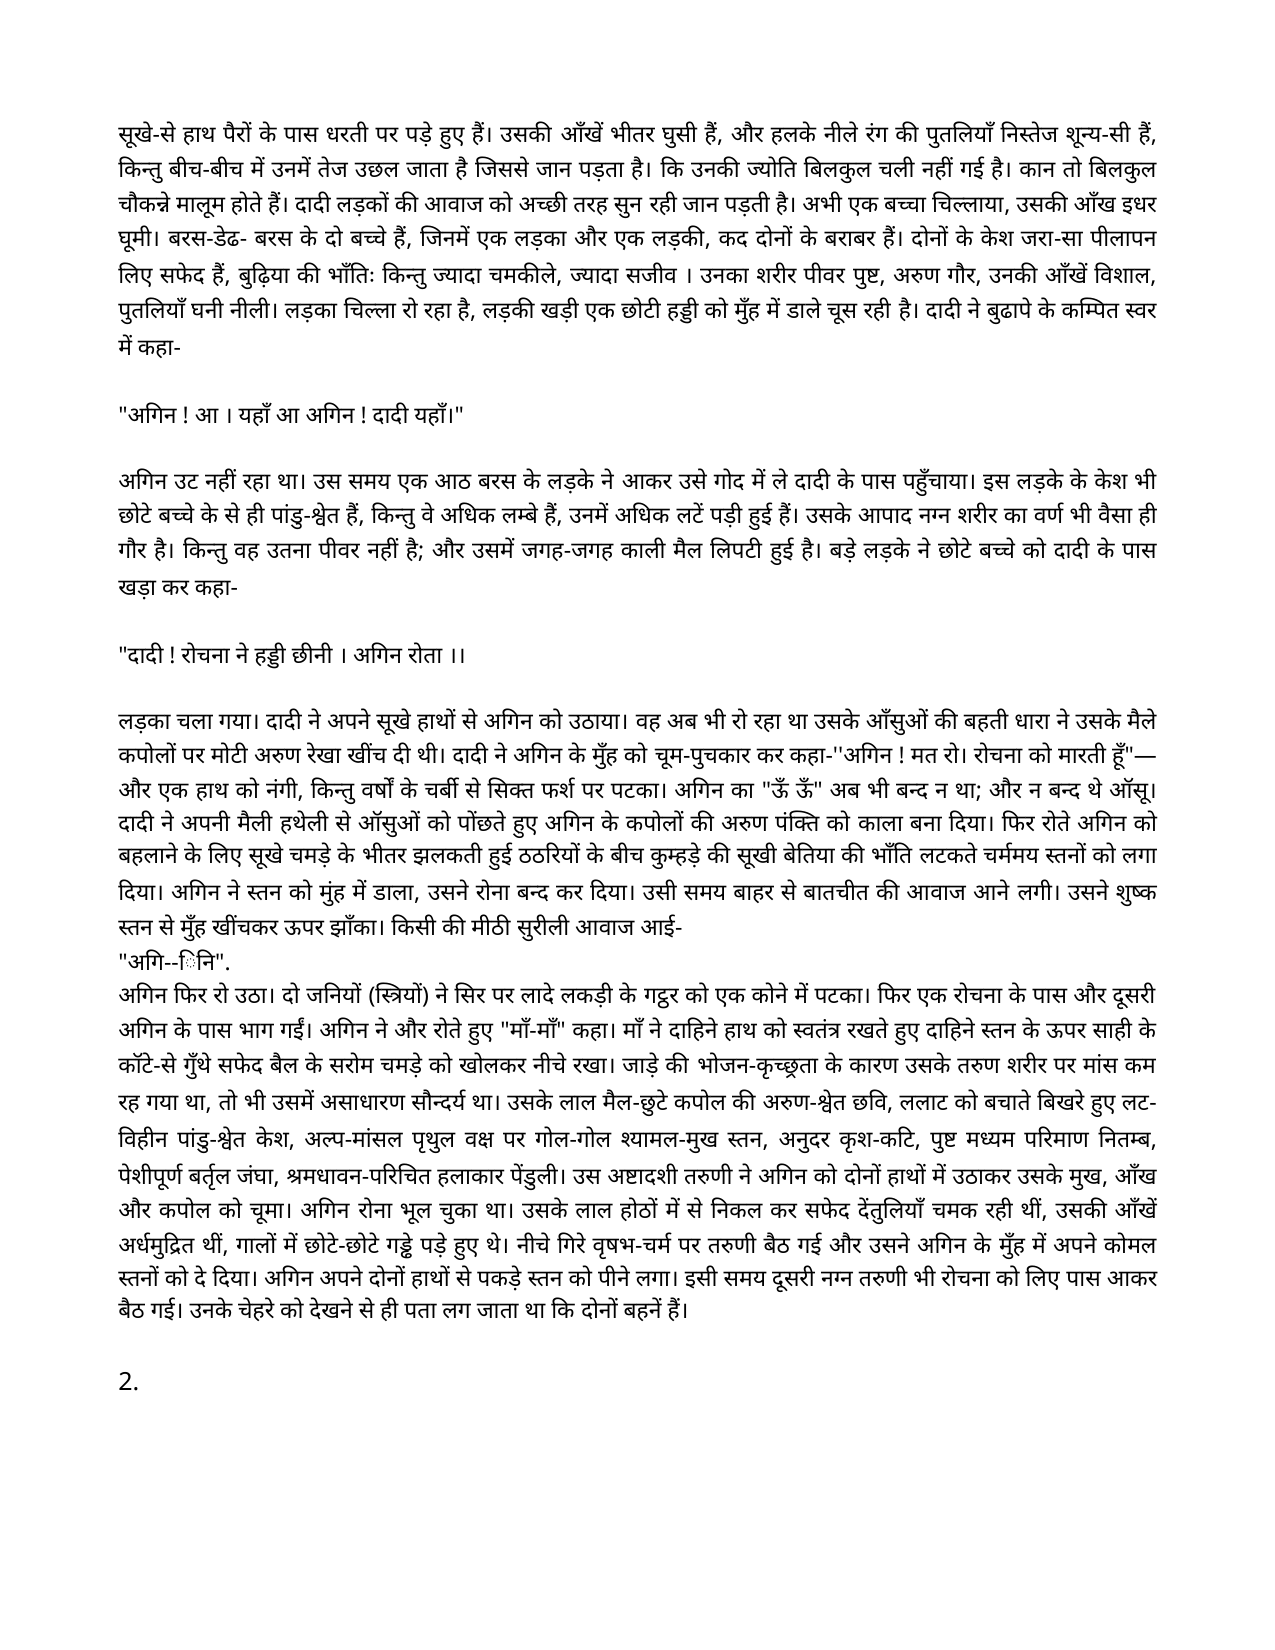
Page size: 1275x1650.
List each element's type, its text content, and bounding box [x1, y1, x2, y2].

text सूखे-से हाथ पैरों के पास धरती पर पड़े हुए हैं। उसकी आँखें भीतर घुसी हैं, और हलके नीले रंग की पुतलियाँ निस्तेज शून्य-सी हैं, किन्तु बीच-बीच में उनमें तेज उछल जाता है जिससे जान पड़ता है। कि उनकी ज्योति बिलकुल चली नहीं गई है। कान तो बिलकुल चौकन्ने मालूम होते हैं। दादी लड़कों की आवाज को अच्छी तरह सुन रही जान पड़ती है। अभी एक बच्चा चिल्लाया, उसकी आँख इधर घूमी। बरस-डेढ- बरस के दो बच्चे हैं, जिनमें एक लड़का और एक लड़की, कद दोनों के बराबर हैं। दोनों के केश जरा-सा पीलापन लिए सफेद हैं, बुढ़िया की भाँतिः किन्तु ज्यादा चमकीले, ज्यादा सजीव । उनका शरीर पीवर पुष्ट, अरुण गौर, उनकी आँखें विशाल, पुतलियाँ घनी नीली। लड़का चिल्ला रो रहा है, लड़की खड़ी एक छोटी हड्डी को मुँह में डाले चूस रही है। दादी ने बुढापे के कम्पित स्वर में कहा- [118, 118, 1157, 365]
text "अगि--िनि". [118, 946, 1157, 979]
text अगिन फिर रो उठा। दो जनियों (स्त्रियों) ने सिर पर लादे लकड़ी के गट्ठर को एक कोने में पटका। फिर एक रोचना के पास और दूसरी अगिन के पास भाग गईं। अगिन ने और रोते हुए "माँ-माँ" कहा। माँ ने दाहिने हाथ को स्वतंत्र रखते हुए दाहिने स्तन के ऊपर साही के कॉटे-से गुँथे सफेद बैल के सरोम चमड़े को खोलकर नीचे रखा। जाड़े की भोजन-कृच्छ्रता के कारण उसके तरुण शरीर पर मांस कम रह गया था, तो भी उसमें असाधारण सौन्दर्य था। उसके लाल मैल-छुटे कपोल की अरुण-श्वेत छवि, ललाट को बचाते बिखरे हुए लट-विहीन पांडु-श्वेत केश, अल्प-मांसल पृथुल वक्ष पर गोल-गोल श्यामल-मुख स्तन, अनुदर कृश-कटि, पुष्ट मध्यम परिमाण नितम्ब, पेशीपूर्ण बर्तृल जंघा, श्रमधावन-परिचित हलाकार पेंडुली। उस अष्टादशी तरुणी ने अगिन को दोनों हाथों में उठाकर उसके मुख, आँख और कपोल को चूमा। अगिन रोना भूल चुका था। उसके लाल होठों में से निकल कर सफेद देंतुलियाँ चमक रही थीं, उसकी आँखें अर्धमुद्रित थीं, गालों में छोटे-छोटे गड्ढे पड़े हुए थे। नीचे गिरे वृषभ-चर्म पर तरुणी बैठ गई और उसने अगिन के मुँह में अपने कोमल स्तनों को दे दिया। अगिन अपने दोनों हाथों से पकड़े स्तन को पीने लगा। इसी समय दूसरी नग्न तरुणी भी रोचना को लिए पास आकर बैठ गई। उनके चेहरे को देखने से ही पता लग जाता था कि दोनों बहनें हैं। [118, 979, 1157, 1329]
text लड़का चला गया। दादी ने अपने सूखे हाथों से अगिन को उठाया। वह अब भी रो रहा था उसके आँसुओं की बहती धारा ने उसके मैले कपोलों पर मोटी अरुण रेखा खींच दी थी। दादी ने अगिन के मुँह को चूम-पुचकार कर कहा-''अगिन ! मत रो। रोचना को मारती हूँ"—और एक हाथ को नंगी, किन्तु वर्षों के चर्बी से सिक्त फर्श पर पटका। अगिन का "ऊँ ऊँ" अब भी बन्द न था; और न बन्द थे ऑसू। दादी ने अपनी मैली हथेली से ऑसुओं को पोंछते हुए अगिन के कपोलों की अरुण पंक्ति को काला बना दिया। फिर रोते अगिन को बहलाने के लिए सूखे चमड़े के भीतर झलकती हुई ठठरियों के बीच कुम्हड़े की सूखी बेतिया की भाँति लटकते चर्ममय स्तनों को लगा दिया। अगिन ने स्तन को मुंह में डाला, उसने रोना बन्द कर दिया। उसी समय बाहर से बातचीत की आवाज आने लगी। उसने शुष्क स्तन से मुँह खींचकर ऊपर झाँका। किसी की मीठी सुरीली आवाज आई- [118, 707, 1157, 946]
text अगिन उट नहीं रहा था। उस समय एक आठ बरस के लड़के ने आकर उसे गोद में ले दादी के पास पहुँचाया। इस लड़के के केश भी छोटे बच्चे के से ही पांडु-श्वेत हैं, किन्तु वे अधिक लम्बे हैं, उनमें अधिक लटें पड़ी हुई हैं। उसके आपाद नग्न शरीर का वर्ण भी वैसा ही गौर है। किन्तु वह उतना पीवर नहीं है; और उसमें जगह-जगह काली मैल लिपटी हुई है। बड़े लड़के ने छोटे बच्चे को दादी के पास खड़ा कर कहा- [118, 467, 1157, 605]
text 2. [118, 1363, 1157, 1397]
text "दादी ! रोचना ने हड्डी छीनी । अगिन रोता ।। [118, 639, 1157, 673]
text "अगिन ! आ । यहाँ आ अगिन ! दादी यहाँ।" [118, 399, 1157, 433]
